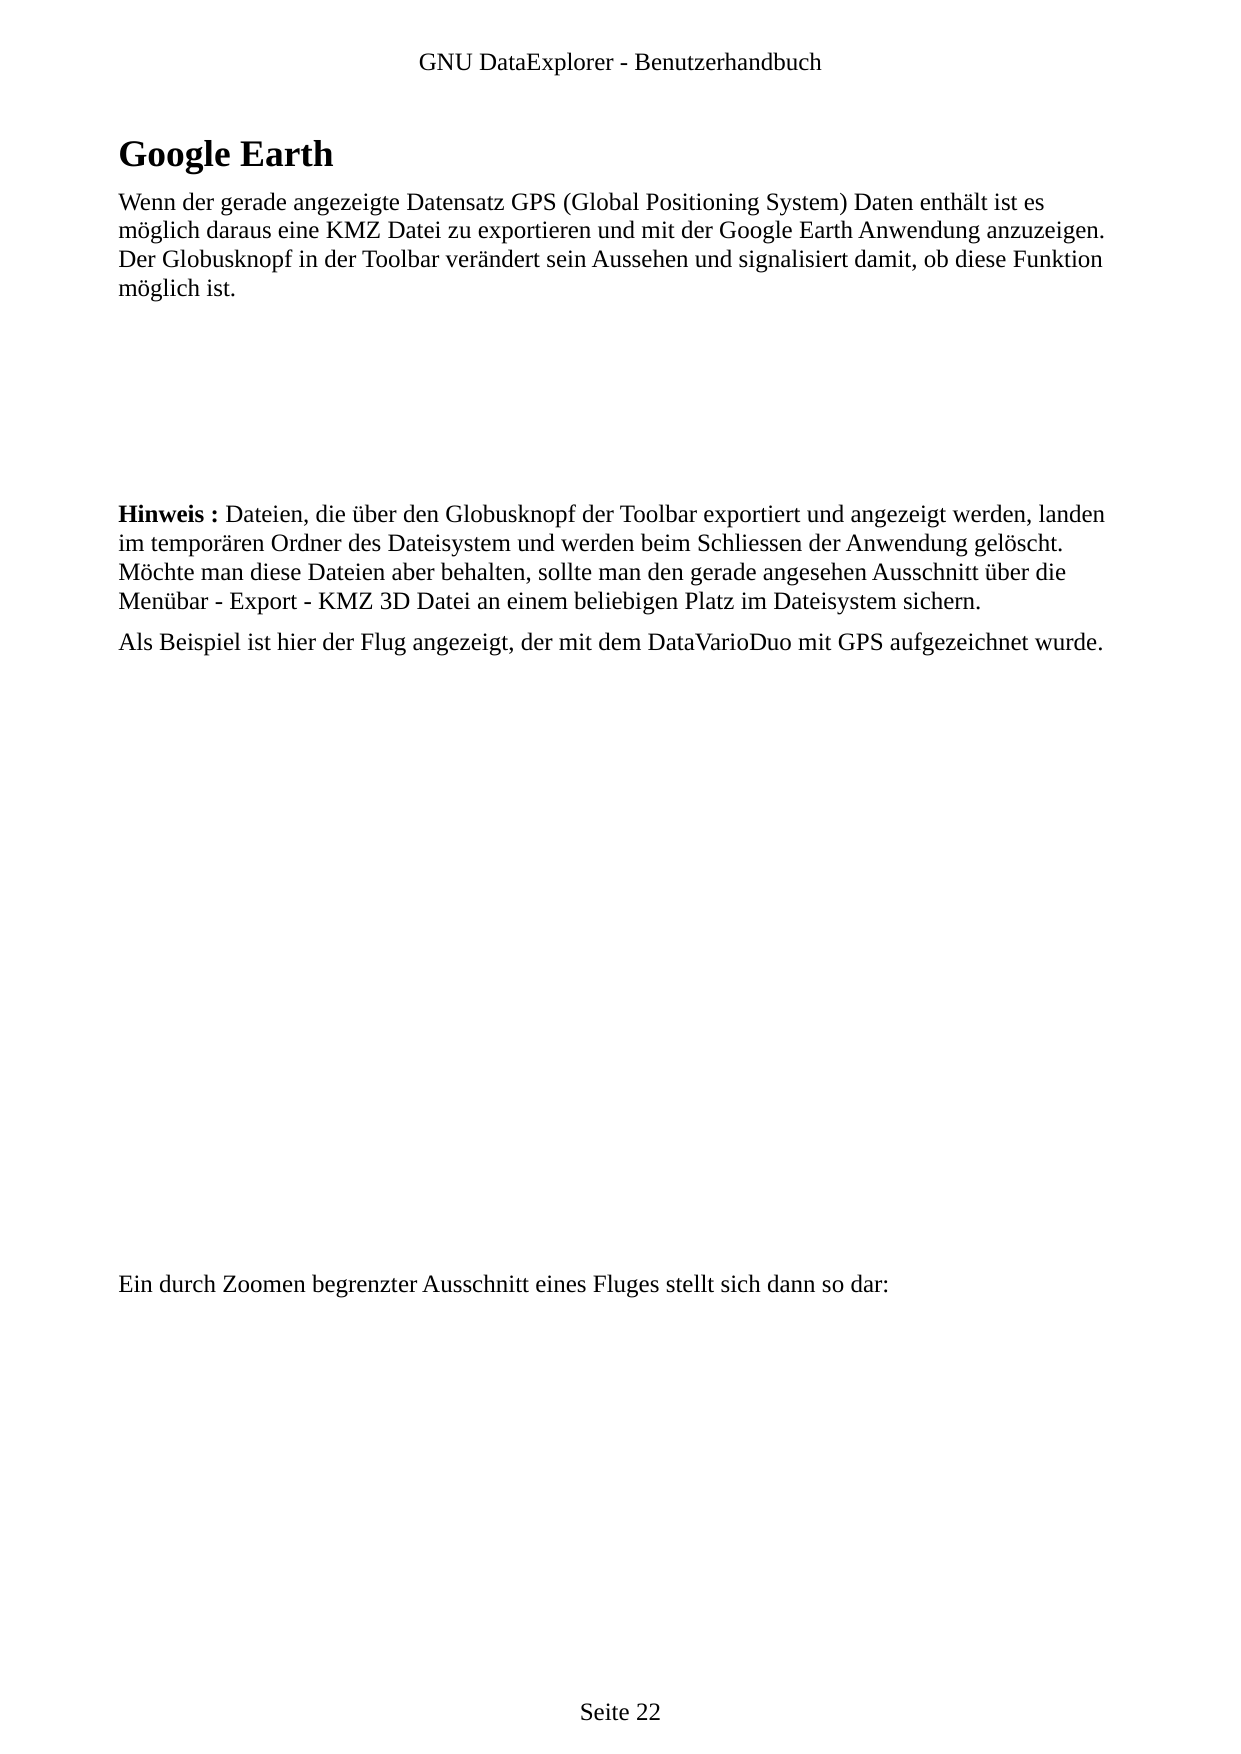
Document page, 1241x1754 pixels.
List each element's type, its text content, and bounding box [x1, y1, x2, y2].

text Ein durch Zoomen begrenzter Ausschnitt eines Fluges stellt sich dann so dar: [118, 1269, 1122, 1298]
subtitle Google Earth [118, 131, 1122, 174]
text Wenn der gerade angezeigte Datensatz GPS (Global Positioning System) Daten enthält ist es möglich daraus eine KMZ Datei zu exportieren und mit der Google Earth Anwendung anzuzeigen. Der Globusknopf in der Toolbar verändert sein Aussehen und signalisiert damit, ob diese Funktion möglich ist. [118, 187, 1122, 302]
text Als Beispiel ist hier der Flug angezeigt, der mit dem DataVarioDuo mit GPS aufgezeichnet wurde. [118, 627, 1122, 656]
text Hinweis : Dateien, die über den Globusknopf der Toolbar exportiert und angezeigt werden, landen im temporären Ordner des Dateisystem und werden beim Schliessen der Anwendung gelöscht. Möchte man diese Dateien aber behalten, sollte man den gerade angesehen Ausschnitt über die Menübar - Export - KMZ 3D Datei an einem beliebigen Platz im Dateisystem sichern. [118, 499, 1122, 614]
